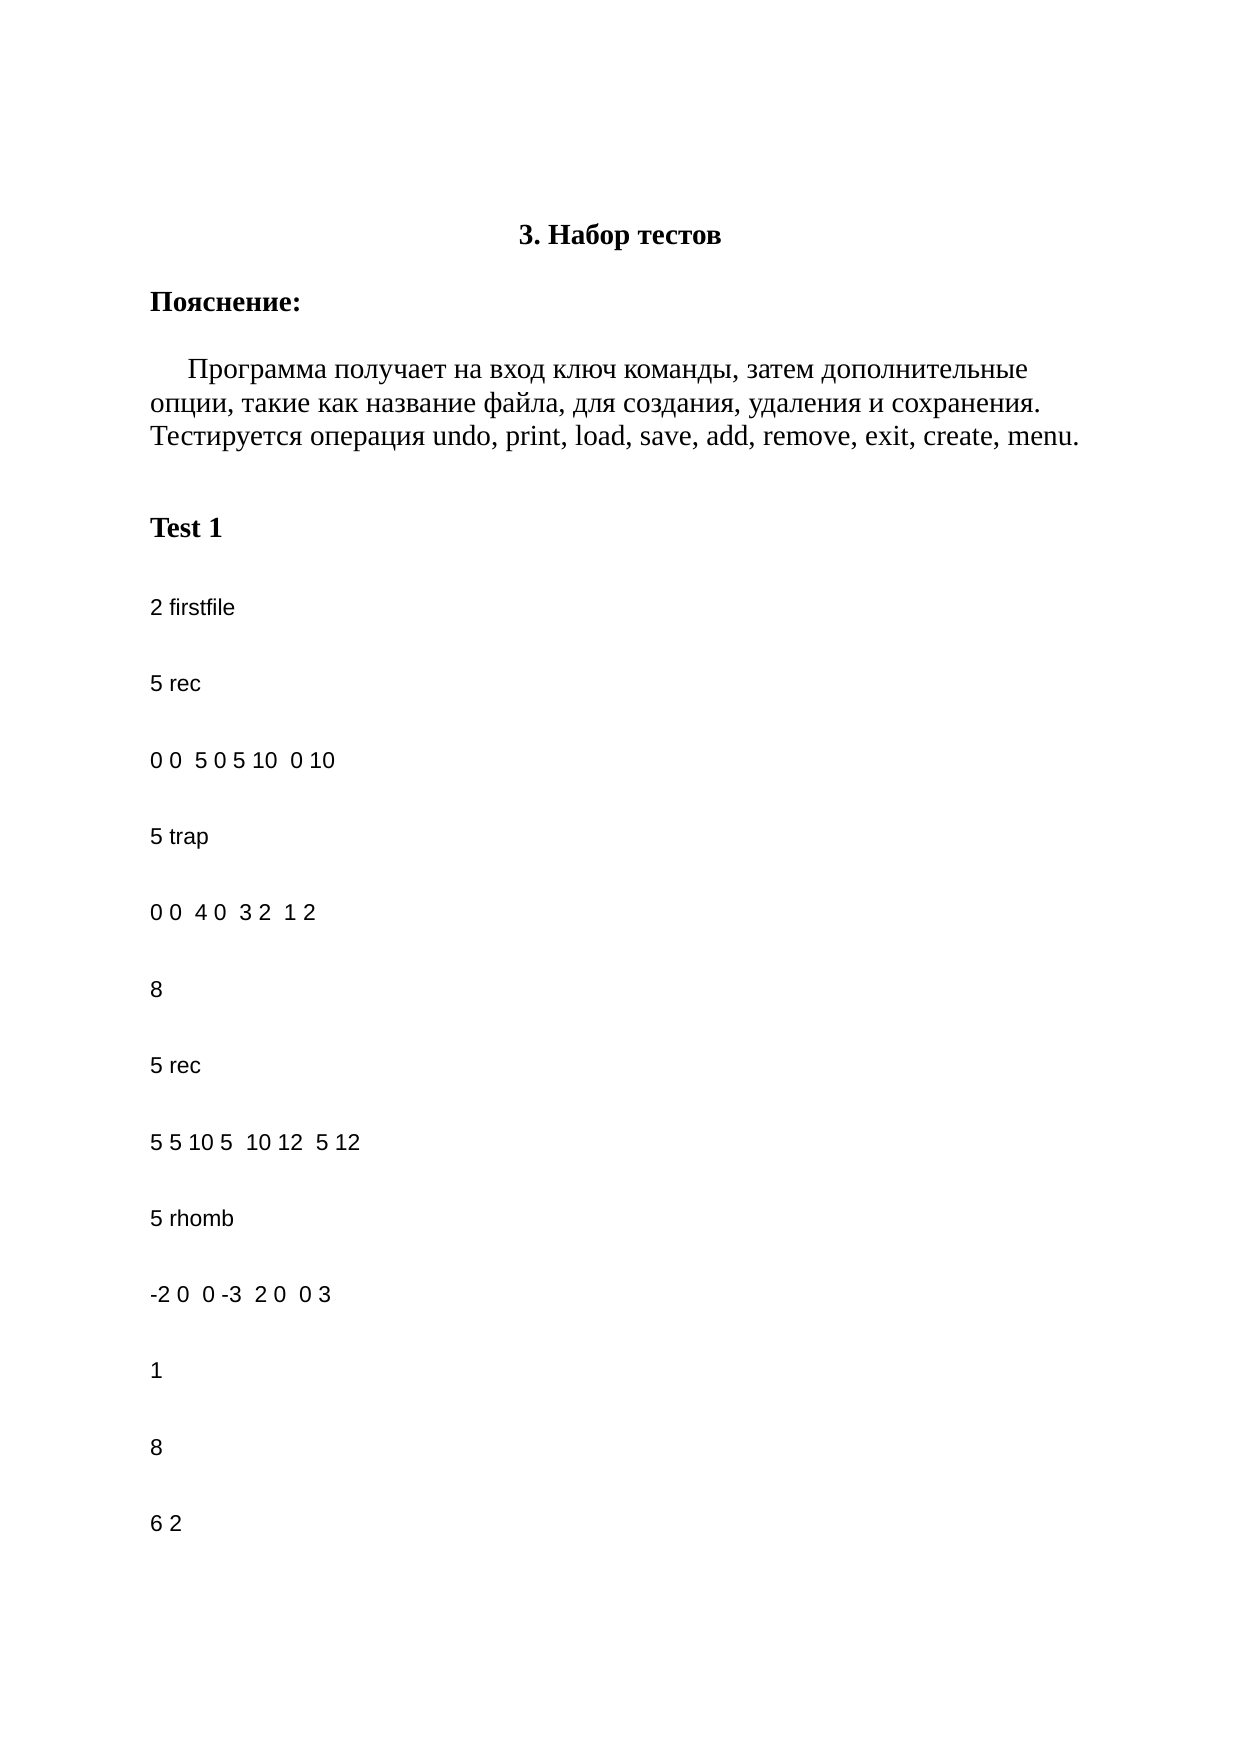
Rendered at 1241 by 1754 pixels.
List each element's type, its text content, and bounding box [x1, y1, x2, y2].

text 3. Набор тестов [150, 217, 1090, 251]
text -2 0 0 -3 2 0 0 3 [150, 1281, 1090, 1307]
text 5 rhomb [150, 1205, 1090, 1231]
text Тестируется операция undо, print, load, save, add, remove, exit, create, menu. [150, 418, 1090, 452]
text 5 rec [150, 670, 1090, 697]
text 8 [150, 976, 1090, 1002]
text 1 [150, 1357, 1090, 1384]
text 8 [150, 1434, 1090, 1460]
text 0 0 4 0 3 2 1 2 [150, 899, 1090, 926]
text 0 0 5 0 5 10 0 10 [150, 747, 1090, 773]
text Программа получает на вход ключ команды, затем дополнительные опции, такие как название файла, для создания, удаления и сохранения. [150, 351, 1090, 418]
text 5 5 10 5 10 12 5 12 [150, 1128, 1090, 1155]
text 2 firstfile [150, 594, 1090, 620]
text Пояснение: [150, 284, 1090, 318]
text 5 rec [150, 1052, 1090, 1078]
text 5 trap [150, 823, 1090, 849]
text Test 1 [150, 510, 1090, 544]
text 6 2 [150, 1510, 1090, 1537]
